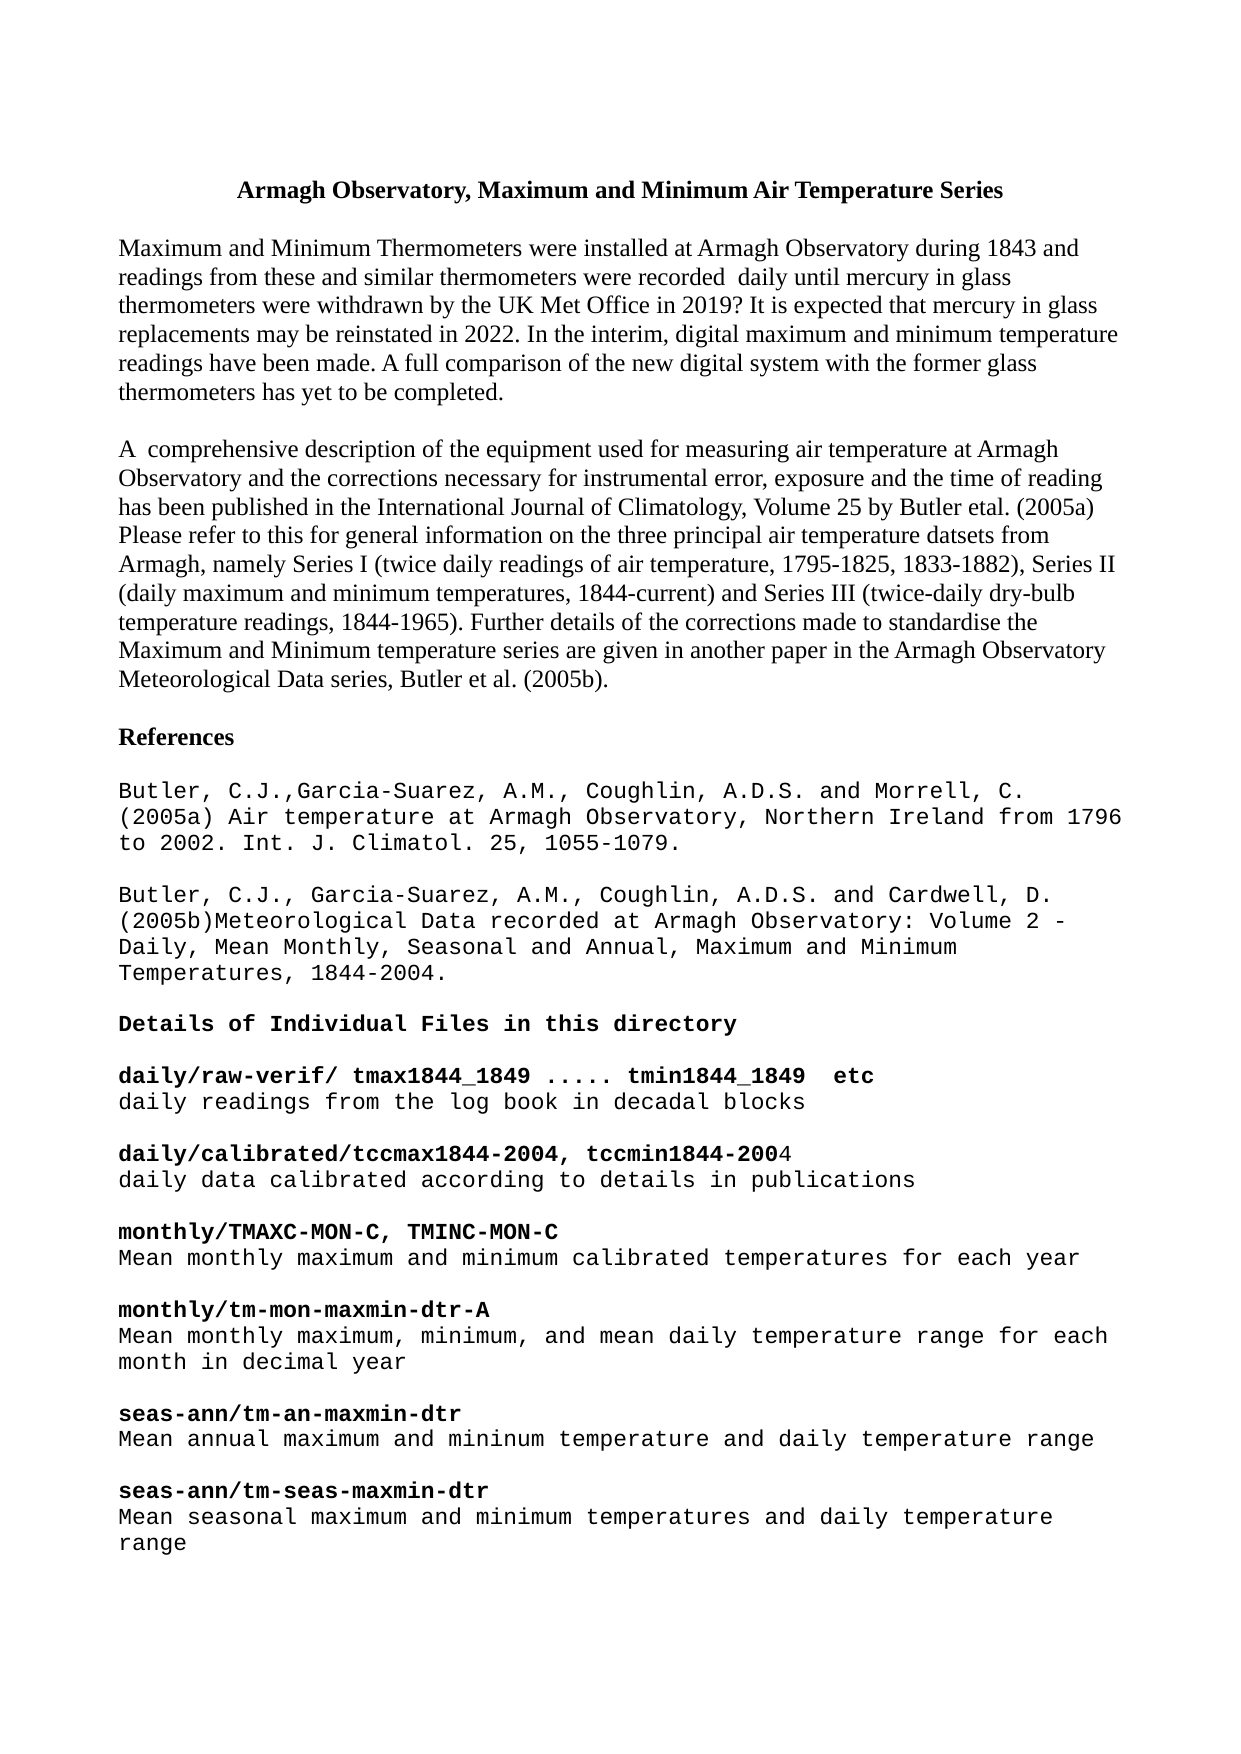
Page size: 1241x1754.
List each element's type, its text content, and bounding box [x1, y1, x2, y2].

text daily readings from the log book in decadal blocks [118, 1091, 1122, 1117]
text A comprehensive description of the equipment used for measuring air temperature at Armagh Observatory and the corrections necessary for instrumental error, exposure and the time of reading has been published in the International Journal of Climatology, Volume 25 by Butler etal. (2005a) Please refer to this for general information on the three principal air temperature datsets from Armagh, namely Series I (twice daily readings of air temperature, 1795-1825, 1833-1882), Series II (daily maximum and minimum temperatures, 1844-current) and Series III (twice-daily dry-bulb temperature readings, 1844-1965). Further details of the corrections made to standardise the Maximum and Minimum temperature series are given in another paper in the Armagh Observatory Meteorological Data series, Butler et al. (2005b). [118, 434, 1122, 693]
text Maximum and Minimum Thermometers were installed at Armagh Observatory during 1843 and readings from these and similar thermometers were recorded daily until mercury in glass thermometers were withdrawn by the UK Met Office in 2019? It is expected that mercury in glass replacements may be reinstated in 2022. In the interim, digital maximum and minimum temperature readings have been made. A full comparison of the new digital system with the former glass thermometers has yet to be completed. [118, 233, 1122, 406]
text References [118, 722, 1122, 751]
text daily data calibrated according to details in publications [118, 1168, 1122, 1194]
text monthly/TMAXC-MON-C, TMINC-MON-C [118, 1220, 1122, 1246]
text seas-ann/tm-seas-maxmin-dtr [118, 1480, 1122, 1506]
text Details of Individual Files in this directory [118, 1013, 1122, 1039]
text Mean monthly maximum, minimum, and mean daily temperature range for each month in decimal year [118, 1324, 1122, 1376]
text daily/calibrated/tccmax1844-2004, tccmin1844-2004 [118, 1142, 1122, 1168]
text seas-ann/tm-an-maxmin-dtr [118, 1402, 1122, 1428]
text Butler, C.J., Garcia-Suarez, A.M., Coughlin, A.D.S. and Cardwell, D. (2005b)Meteorological Data recorded at Armagh Observatory: Volume 2 - Daily, Mean Monthly, Seasonal and Annual, Maximum and Minimum Temperatures, 1844-2004. [118, 883, 1122, 987]
text Butler, C.J.,Garcia-Suarez, A.M., Coughlin, A.D.S. and Morrell, C. (2005a) Air temperature at Armagh Observatory, Northern Ireland from 1796 to 2002. Int. J. Climatol. 25, 1055-1079. [118, 779, 1122, 857]
text Mean annual maximum and mininum temperature and daily temperature range [118, 1428, 1122, 1454]
text Armagh Observatory, Maximum and Minimum Air Temperature Series [118, 176, 1122, 204]
text Mean monthly maximum and minimum calibrated temperatures for each year [118, 1246, 1122, 1272]
text monthly/tm-mon-maxmin-dtr-A [118, 1298, 1122, 1324]
text daily/raw-verif/ tmax1844_1849 ..... tmin1844_1849 etc [118, 1065, 1122, 1091]
text Mean seasonal maximum and minimum temperatures and daily temperature range [118, 1506, 1122, 1557]
